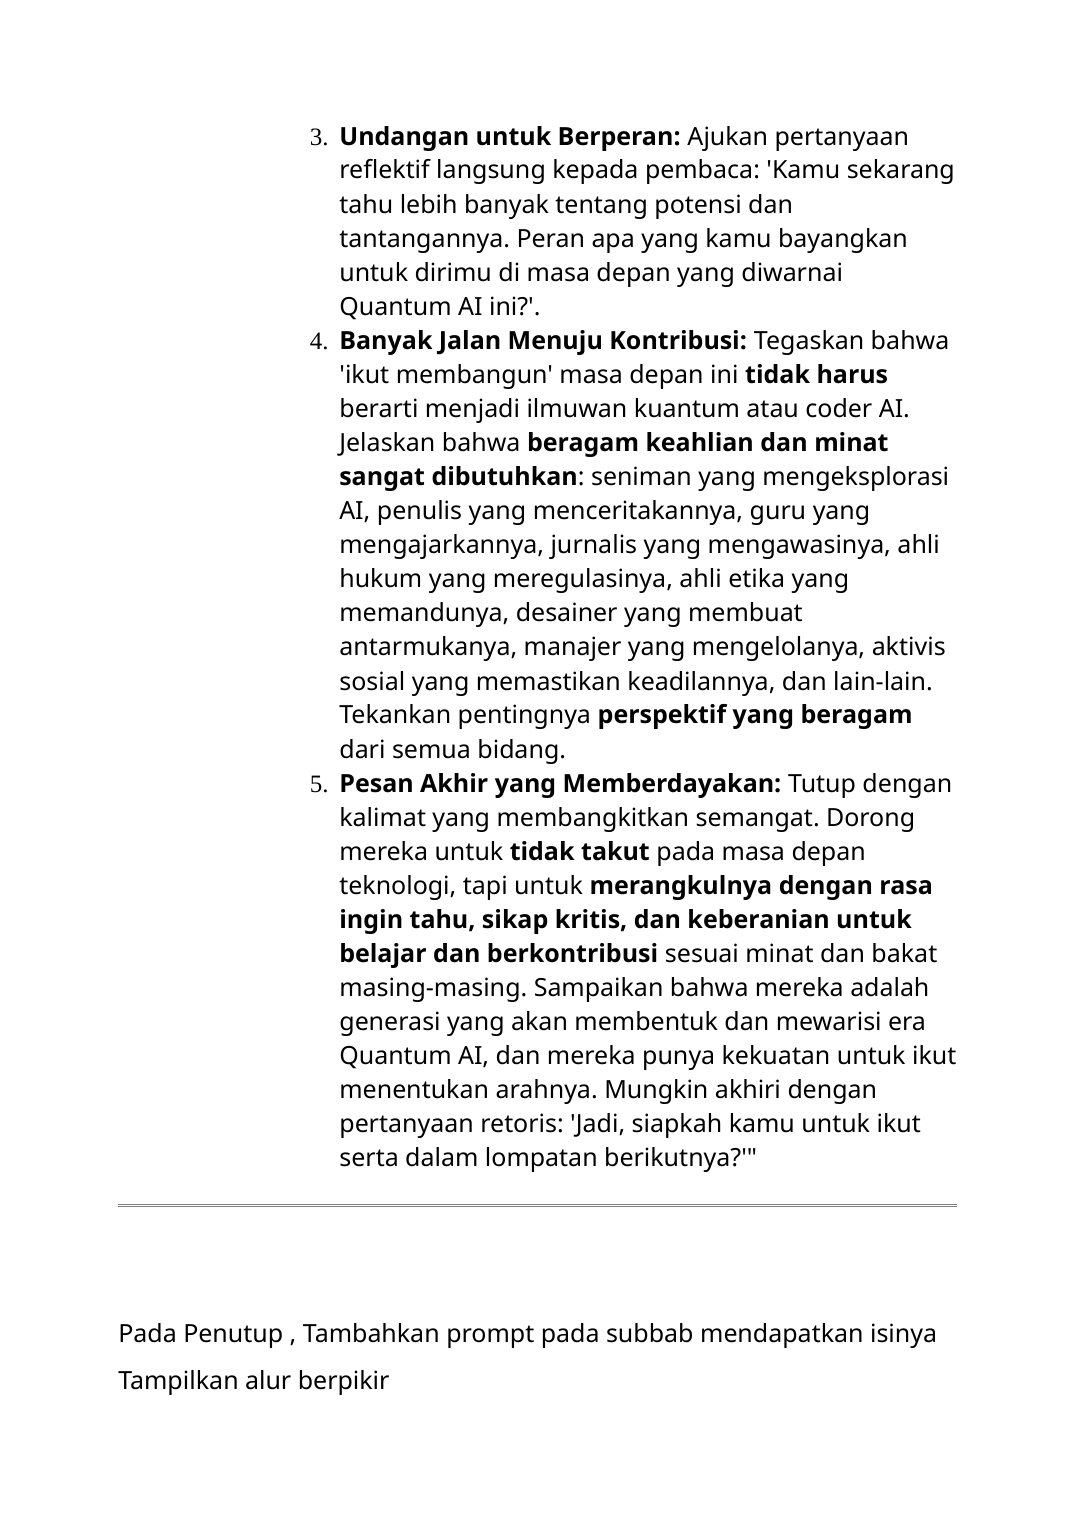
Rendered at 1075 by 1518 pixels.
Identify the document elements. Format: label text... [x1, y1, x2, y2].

text Tampilkan alur berpikir [118, 1363, 957, 1397]
list Banyak Jalan Menuju Kontribusi: Tegaskan bahwa 'ikut membangun' masa depan ini tidak harus berarti menjadi ilmuwan kuantum atau coder AI. Jelaskan bahwa beragam keahlian dan minat sangat dibutuhkan: seniman yang mengeksplorasi AI, penulis yang menceritakannya, guru yang mengajarkannya, jurnalis yang mengawasinya, ahli hukum yang meregulasinya, ahli etika yang memandunya, desainer yang membuat antarmukanya, manajer yang mengelolanya, aktivis sosial yang memastikan keadilannya, dan lain-lain. Tekankan pentingnya perspektif yang beragam dari semua bidang. [309, 322, 957, 765]
list Pesan Akhir yang Memberdayakan: Tutup dengan kalimat yang membangkitkan semangat. Dorong mereka untuk tidak takut pada masa depan teknologi, tapi untuk merangkulnya dengan rasa ingin tahu, sikap kritis, dan keberanian untuk belajar dan berkontribusi sesuai minat dan bakat masing-masing. Sampaikan bahwa mereka adalah generasi yang akan membentuk dan mewarisi era Quantum AI, dan mereka punya kekuatan untuk ikut menentukan arahnya. Mungkin akhiri dengan pertanyaan retoris: 'Jadi, siapkah kamu untuk ikut serta dalam lompatan berikutnya?'" [309, 765, 957, 1174]
list Undangan untuk Berperan: Ajukan pertanyaan reflektif langsung kepada pembaca: 'Kamu sekarang tahu lebih banyak tentang potensi dan tantangannya. Peran apa yang kamu bayangkan untuk dirimu di masa depan yang diwarnai Quantum AI ini?'. [309, 118, 957, 322]
text Pada Penutup , Tambahkan prompt pada subbab mendapatkan isinya [118, 1316, 957, 1350]
